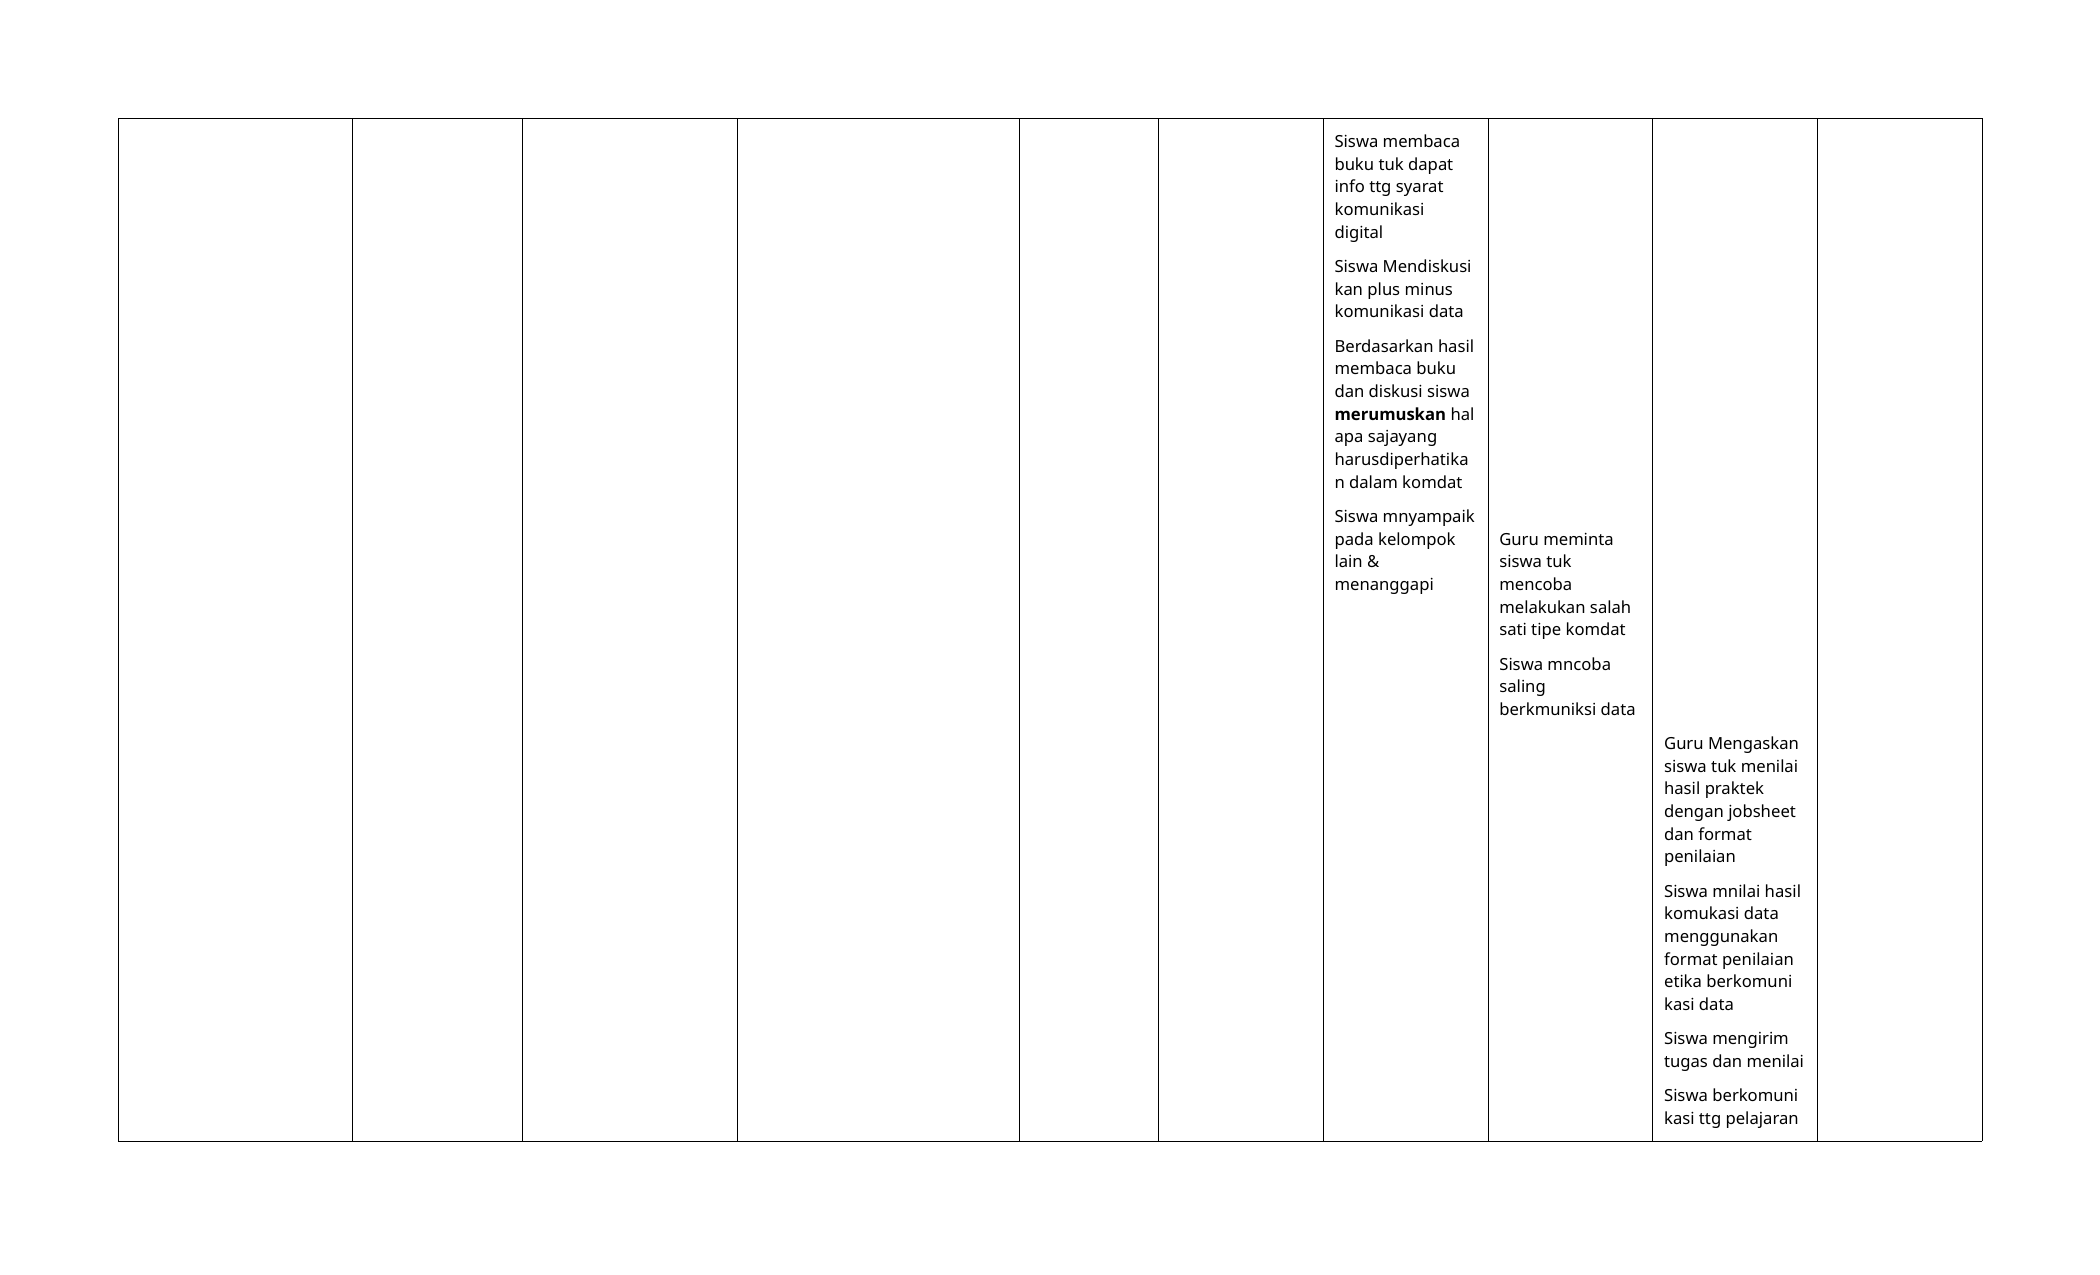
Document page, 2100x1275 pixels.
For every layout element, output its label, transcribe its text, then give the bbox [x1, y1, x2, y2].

table_cell [119, 119, 352, 1141]
table_cell [1818, 119, 1982, 1141]
table_cell Siswa mnilai hasil komukasi data menggunakan format penilaian etika berkomuni kasi data [1658, 874, 1811, 1021]
table_cell [1489, 119, 1652, 1141]
table_cell [1329, 670, 1482, 704]
table_cell Siswa mengirim tugas dan menilai [1658, 1021, 1811, 1078]
table_cell Siswa Mendiskusi kan plus minus komunikasi data [1329, 249, 1482, 328]
table_cell Siswa membaca buku tuk dapat info ttg syarat komunikasi digital [1329, 124, 1482, 249]
table_cell [1329, 601, 1482, 635]
table_cell [738, 119, 1019, 1141]
table_cell [1493, 726, 1647, 760]
table_cell [1493, 760, 1647, 794]
table_cell [1020, 119, 1158, 1141]
table_cell Guru Mengaskan siswa tuk menilai hasil praktek dengan jobsheet dan format penilaian [1658, 726, 1811, 873]
table_cell Berdasarkan hasil membaca buku dan diskusi siswa merumuskan hal apa sajayang harusdiperhatikan dalam komdat [1329, 329, 1482, 499]
table_cell [1823, 715, 1976, 1135]
table_cell [1159, 119, 1323, 1141]
table_cell [1493, 124, 1647, 521]
table_cell [1329, 635, 1482, 669]
table_cell [1324, 119, 1488, 1141]
table_cell [1493, 794, 1647, 828]
table_cell [1823, 124, 1976, 521]
table_cell [523, 119, 737, 1141]
table_cell [1658, 124, 1811, 726]
table_cell [1823, 521, 1976, 714]
table_cell Siswa mncoba saling berkmuniksi data [1493, 646, 1647, 726]
table_cell Siswa berkomuni kasi ttg pelajaran [1658, 1078, 1811, 1135]
table_cell [353, 119, 522, 1141]
table_cell Siswa mnyampaik pada kelompok lain & menanggapi [1329, 499, 1482, 601]
table_cell [1653, 119, 1817, 1141]
table_cell Guru meminta siswa tuk mencoba melakukan salah sati tipe komdat [1493, 521, 1647, 646]
